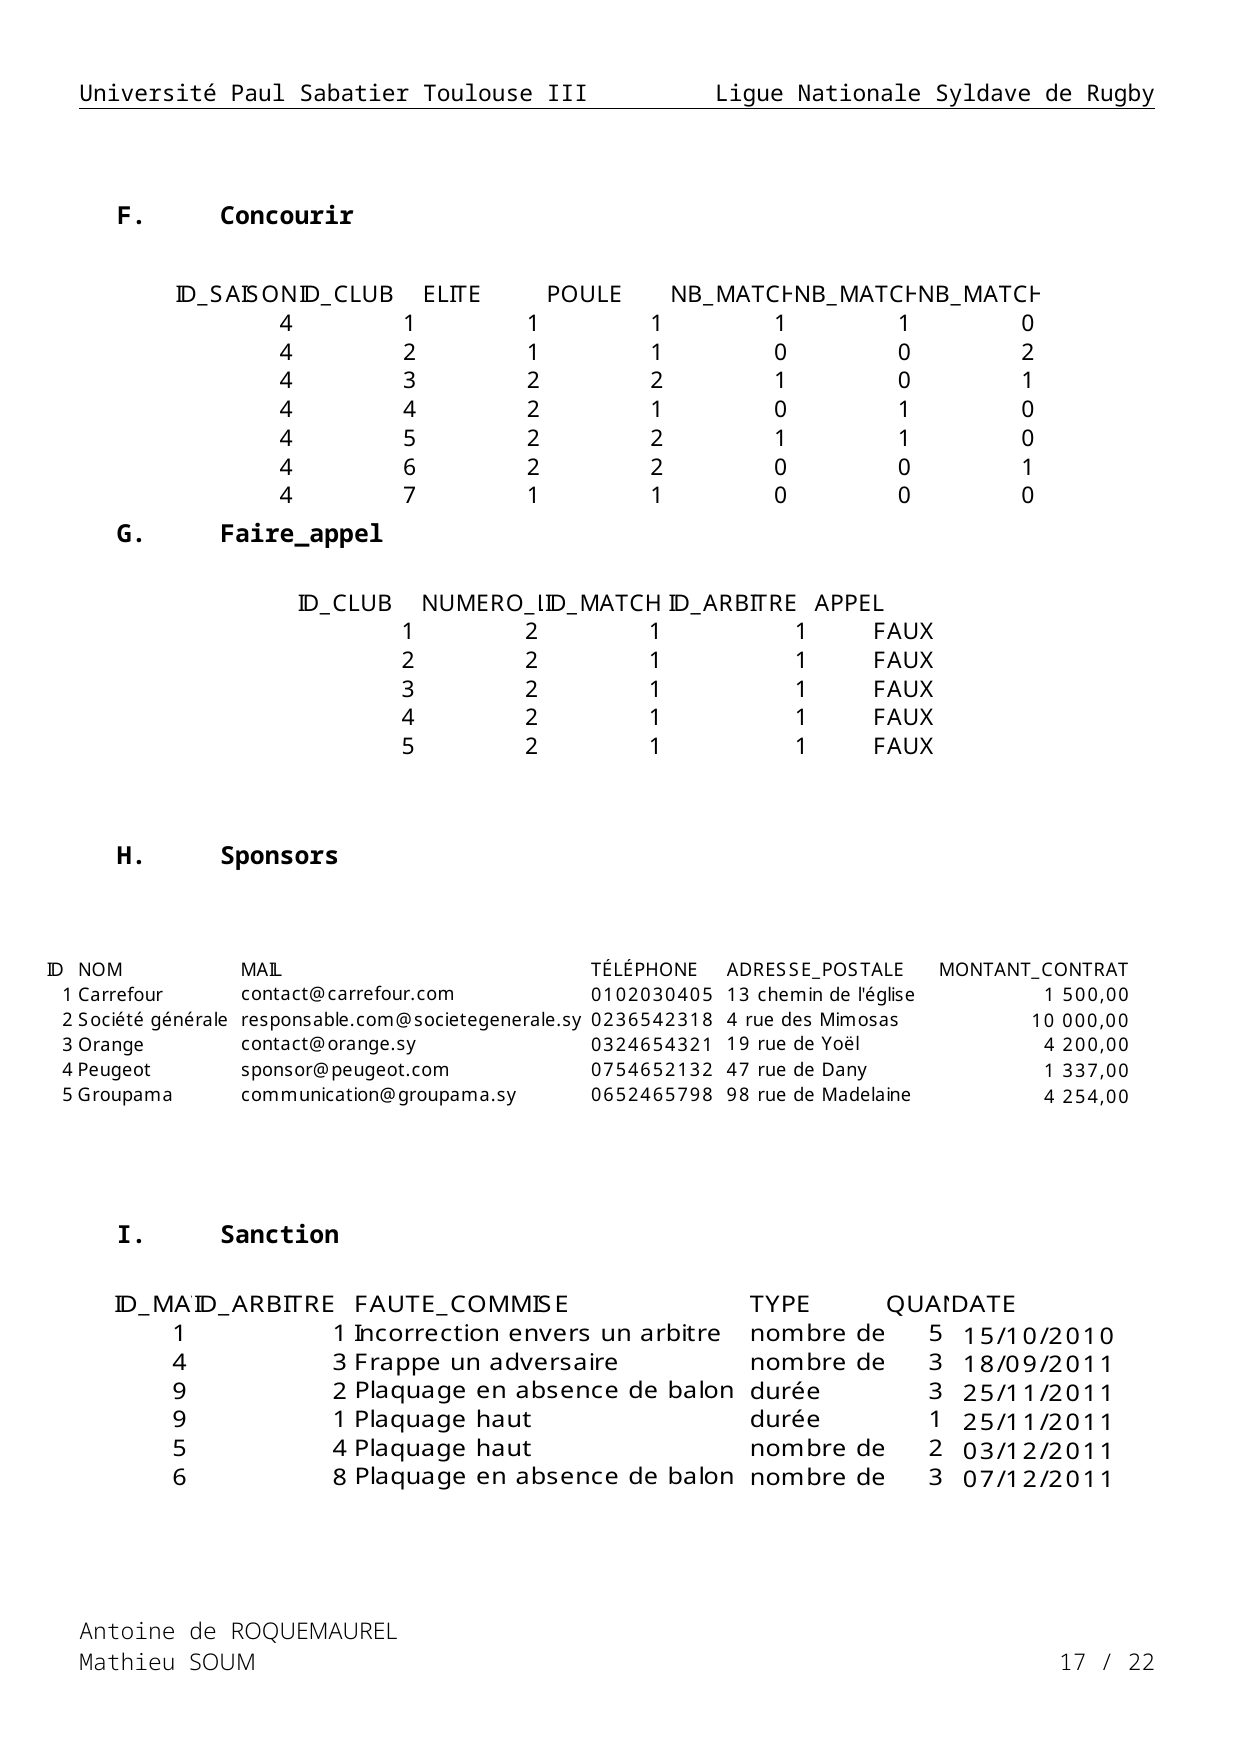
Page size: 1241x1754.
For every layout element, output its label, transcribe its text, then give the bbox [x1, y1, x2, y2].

subtitle Faire_appel [117, 334, 1155, 549]
subtitle Sanction [117, 1217, 1155, 1251]
subtitle Sponsors [117, 838, 1155, 871]
subtitle Concourir [117, 198, 1155, 232]
